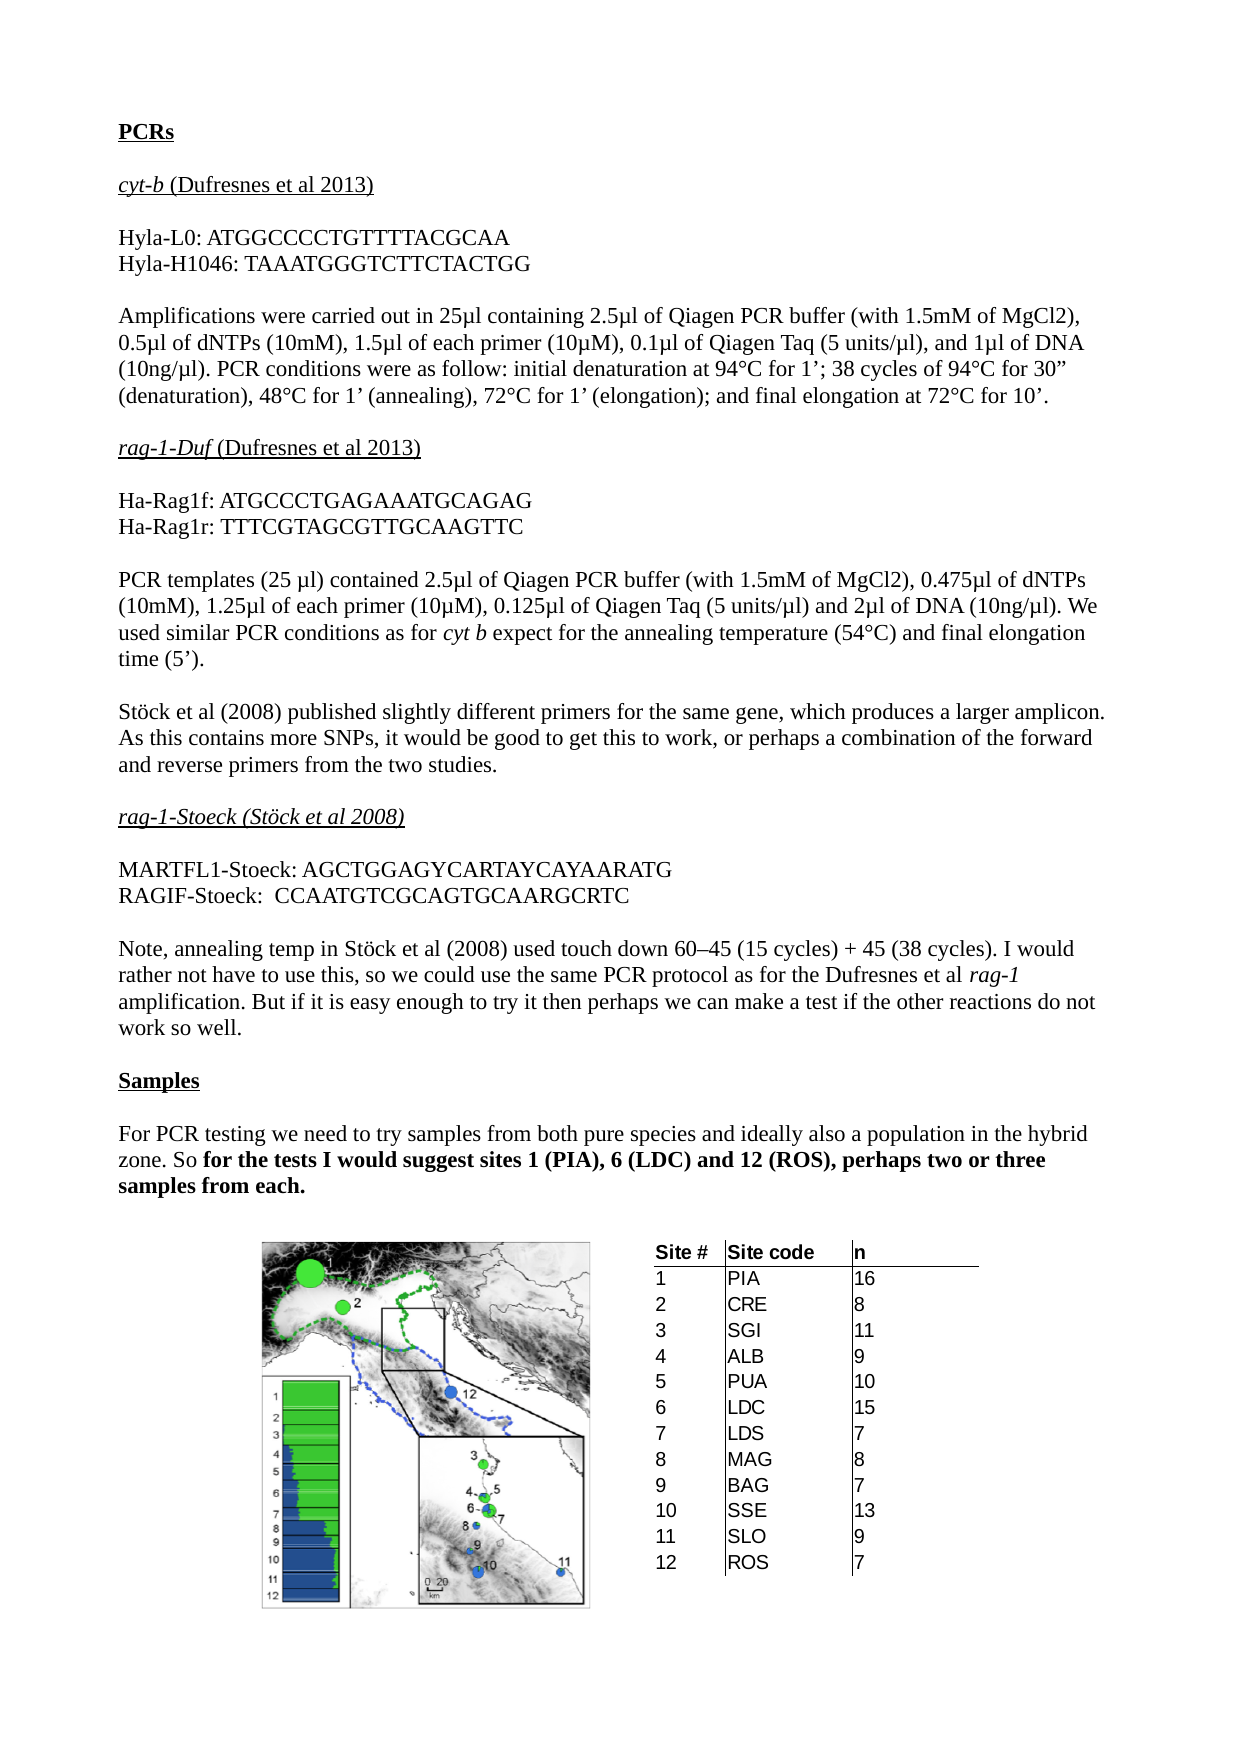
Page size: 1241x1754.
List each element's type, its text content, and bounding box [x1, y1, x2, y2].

text Amplifications were carried out in 25µl containing 2.5µl of Qiagen PCR buffer (with 1.5mM of MgCl2), 0.5µl of dNTPs (10mM), 1.5µl of each primer (10µM), 0.1µl of Qiagen Taq (5 units/µl), and 1µl of DNA (10ng/µl). PCR conditions were as follow: initial denaturation at 94°C for 1’; 38 cycles of 94°C for 30” (denaturation), 48°C for 1’ (annealing), 72°C for 1’ (elongation); and final elongation at 72°C for 10’. [118, 303, 1122, 408]
text Ha-Rag1r: TTTCGTAGCGTTGCAAGTTC [118, 513, 1122, 540]
text For PCR testing we need to try samples from both pure species and ideally also a population in the hybrid zone. So for the tests I would suggest sites 1 (PIA), 6 (LDC) and 12 (ROS), perhaps two or three samples from each. [118, 1119, 1122, 1199]
text Stöck et al (2008) published slightly different primers for the same gene, which produces a larger amplicon. As this contains more SNPs, it would be good to get this to work, or perhaps a combination of the forward and reverse primers from the two studies. [118, 698, 1122, 777]
text rag-1-Duf (Dufresnes et al 2013) [118, 434, 1122, 461]
text rag-1-Stoeck (Stöck et al 2008) [118, 803, 1122, 830]
text cyt-b (Dufresnes et al 2013) [118, 171, 1122, 197]
text Hyla-H1046: TAAATGGGTCTTCTACTGG [118, 250, 1122, 276]
picture [259, 1240, 593, 1609]
text PCRs [118, 118, 1122, 144]
text MARTFL1-Stoeck: AGCTGGAGYCARTAYCAYAARATG [118, 856, 1122, 882]
text PCR templates (25 µl) contained 2.5µl of Qiagen PCR buffer (with 1.5mM of MgCl2), 0.475µl of dNTPs (10mM), 1.25µl of each primer (10µM), 0.125µl of Qiagen Taq (5 units/µl) and 2µl of DNA (10ng/µl). We used similar PCR conditions as for cyt b expect for the annealing temperature (54°C) and final elongation time (5’). [118, 566, 1122, 672]
text Samples [118, 1067, 1122, 1093]
text Note, annealing temp in Stöck et al (2008) used touch down 60–45 (15 cycles) + 45 (38 cycles). I would rather not have to use this, so we could use the same PCR protocol as for the Dufresnes et al rag-1 amplification. But if it is easy enough to try it then perhaps we can make a test if the other reactions do not work so well. [118, 935, 1122, 1041]
text RAGIF-Stoeck: CCAATGTCGCAGTGCAARGCRTC [118, 882, 1122, 909]
text Ha-Rag1f: ATGCCCTGAGAAATGCAGAG [118, 487, 1122, 513]
text Hyla-L0: ATGGCCCCTGTTTTACGCAA [118, 223, 1122, 250]
